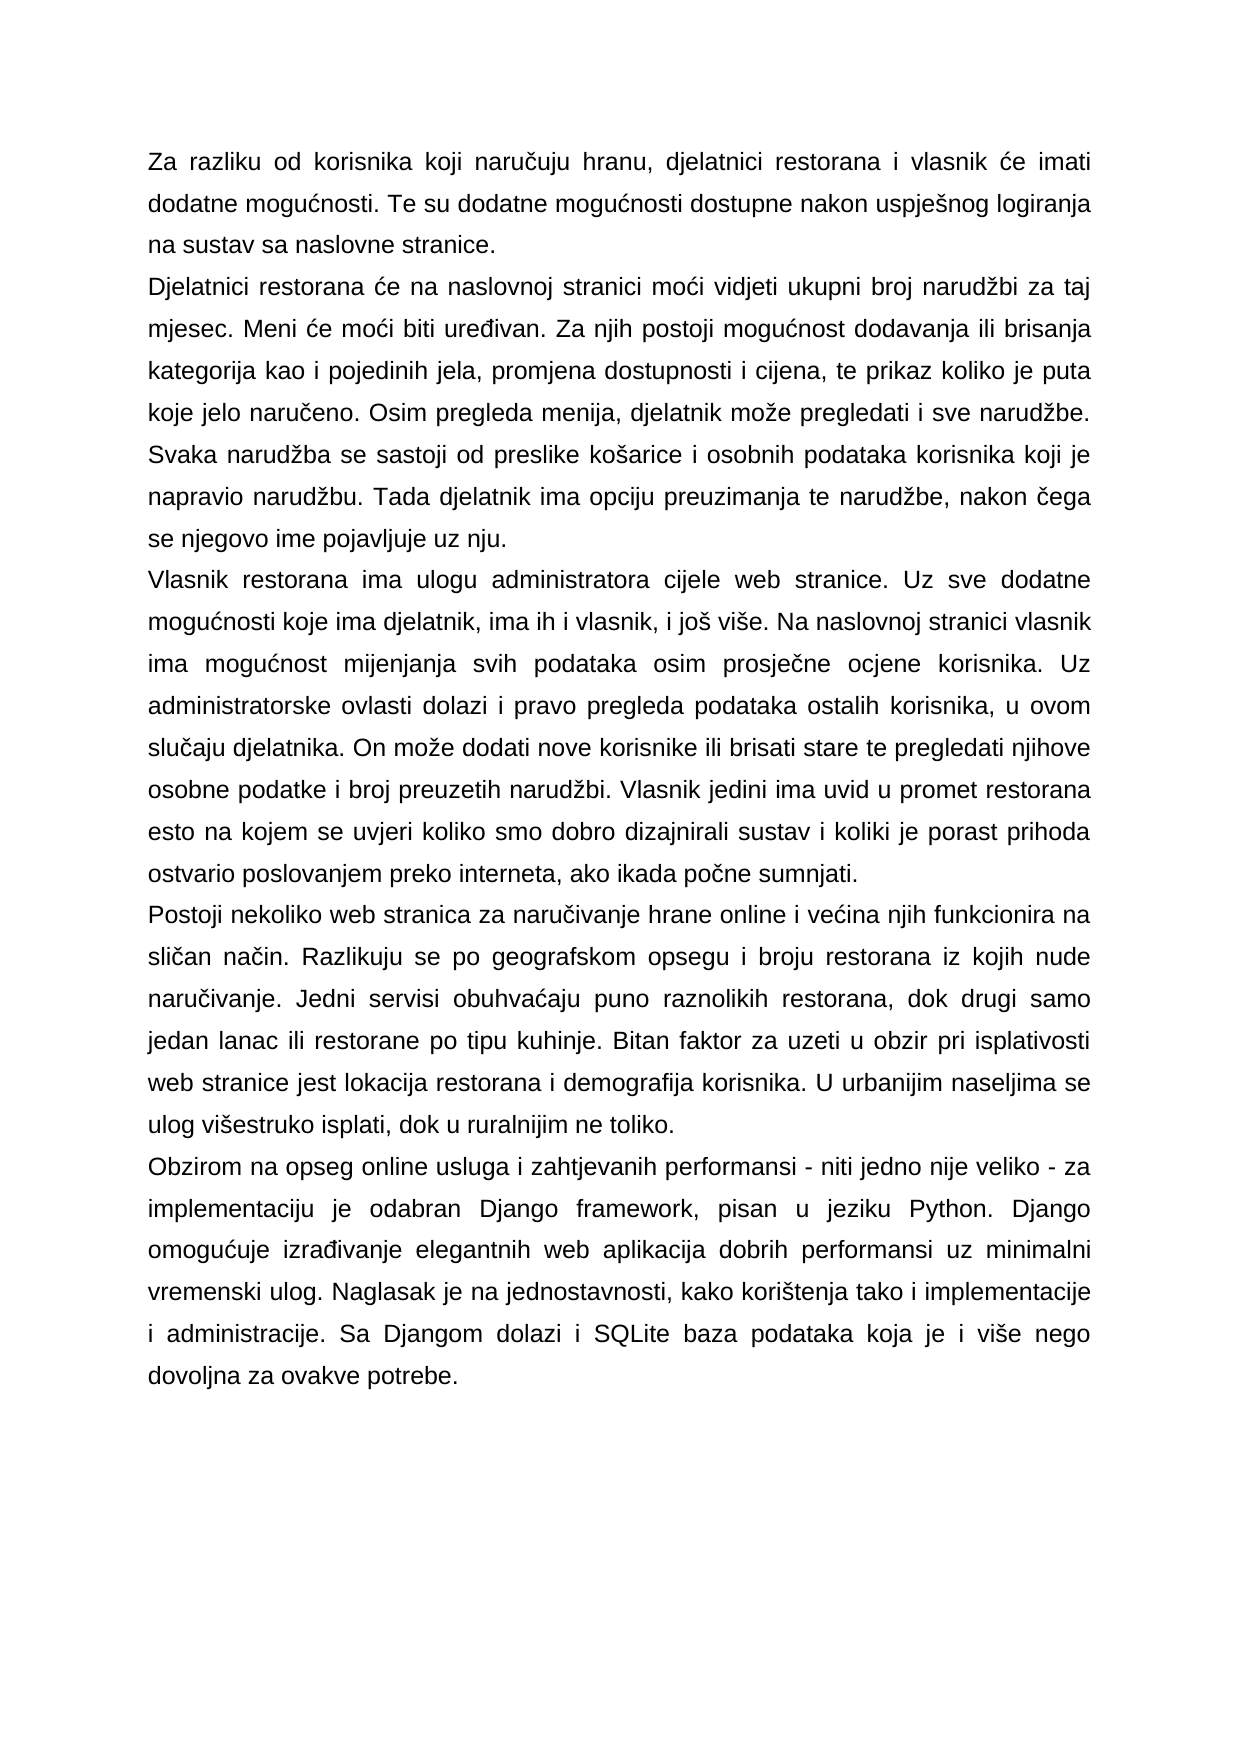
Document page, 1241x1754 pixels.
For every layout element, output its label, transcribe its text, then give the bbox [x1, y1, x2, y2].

text Vlasnik restorana ima ulogu administratora cijele web stranice. Uz sve dodatne mogućnosti koje ima djelatnik, ima ih i vlasnik, i još više. Na naslovnoj stranici vlasnik ima mogućnost mijenjanja svih podataka osim prosječne ocjene korisnika. Uz administratorske ovlasti dolazi i pravo pregleda podataka ostalih korisnika, u ovom slučaju djelatnika. On može dodati nove korisnike ili brisati stare te pregledati njihove osobne podatke i broj preuzetih narudžbi. Vlasnik jedini ima uvid u promet restorana esto na kojem se uvjeri koliko smo dobro dizajnirali sustav i koliki je porast prihoda ostvario poslovanjem preko interneta, ako ikada počne sumnjati. [148, 566, 1093, 887]
text Obzirom na opseg online usluga i zahtjevanih performansi - niti jedno nije veliko - za implementaciju je odabran Django framework, pisan u jeziku Python. Django omogućuje izrađivanje elegantnih web aplikacija dobrih performansi uz minimalni vremenski ulog. Naglasak je na jednostavnosti, kako korištenja tako i implementacije i administracije. Sa Djangom dolazi i SQLite baza podataka koja je i više nego dovoljna za ovakve potrebe. [148, 1153, 1093, 1390]
text Djelatnici restorana će na naslovnoj stranici moći vidjeti ukupni broj narudžbi za taj mjesec. Meni će moći biti uređivan. Za njih postoji mogućnost dodavanja ili brisanja kategorija kao i pojedinih jela, promjena dostupnosti i cijena, te prikaz koliko je puta koje jelo naručeno. Osim pregleda menija, djelatnik može pregledati i sve narudžbe. Svaka narudžba se sastoji od preslike košarice i osobnih podataka korisnika koji je napravio narudžbu. Tada djelatnik ima opciju preuzimanja te narudžbe, nakon čega se njegovo ime pojavljuje uz nju. [148, 273, 1093, 552]
text Za razliku od korisnika koji naručuju hranu, djelatnici restorana i vlasnik će imati dodatne mogućnosti. Te su dodatne mogućnosti dostupne nakon uspješnog logiranja na sustav sa naslovne stranice. [148, 148, 1093, 259]
text Postoji nekoliko web stranica za naručivanje hrane online i većina njih funkcionira na sličan način. Razlikuju se po geografskom opsegu i broju restorana iz kojih nude naručivanje. Jedni servisi obuhvaćaju puno raznolikih restorana, dok drugi samo jedan lanac ili restorane po tipu kuhinje. Bitan faktor za uzeti u obzir pri isplativosti web stranice jest lokacija restorana i demografija korisnika. U urbanijim naseljima se ulog višestruko isplati, dok u ruralnijim ne toliko. [148, 901, 1093, 1139]
